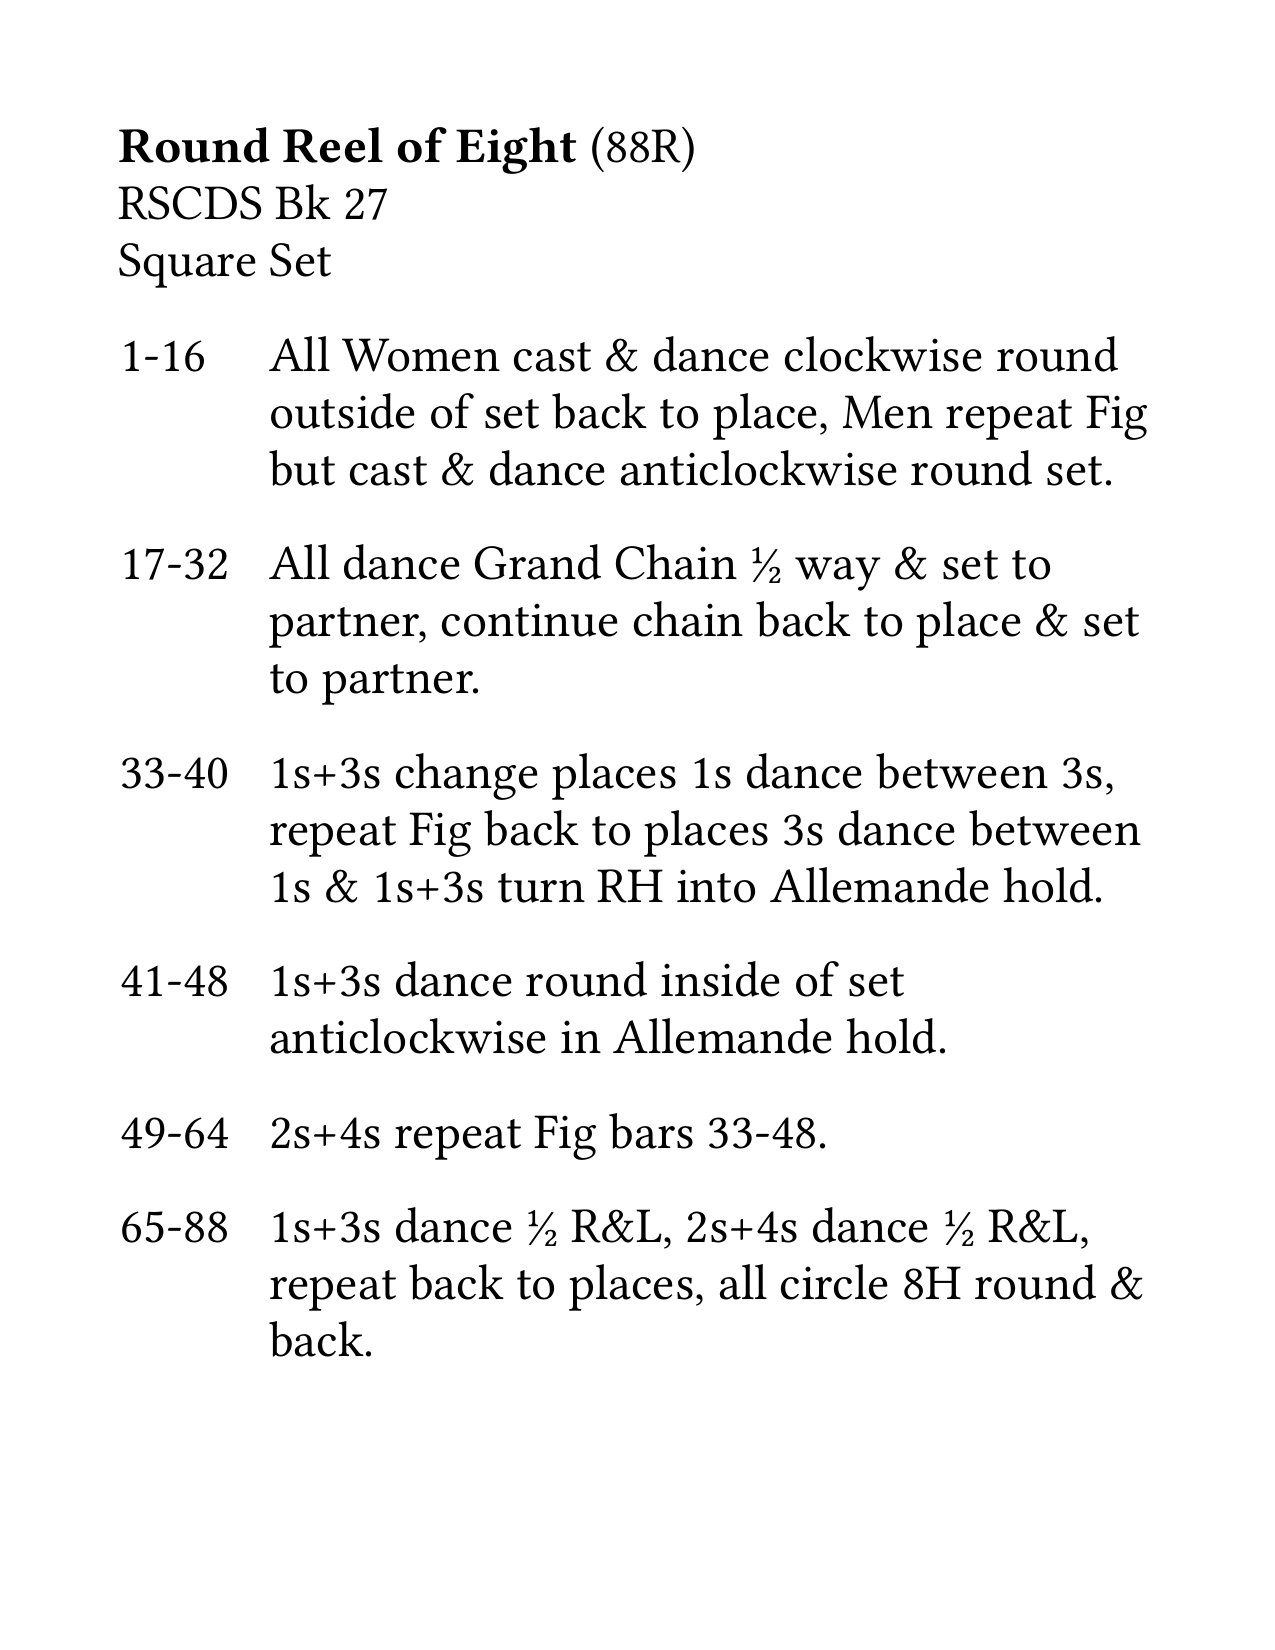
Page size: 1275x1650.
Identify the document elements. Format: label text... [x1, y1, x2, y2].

text Round Reel of Eight (88R) RSCDS Bk 27 Square Set [118, 118, 1157, 289]
text 1-16 All Women cast & dance clockwise round outside of set back to place, Men repeat Fig but cast & dance anticlockwise round set. [120, 327, 1157, 497]
text 17-32 All dance Grand Chain ½ way & set to partner, continue chain back to place & set to partner. [120, 535, 1157, 706]
text 41-48 1s+3s dance round inside of set anticlockwise in Allemande hold. [120, 952, 1157, 1066]
text 33-40 1s+3s change places 1s dance between 3s, repeat Fig back to places 3s dance between 1s & 1s+3s turn RH into Allemande hold. [120, 743, 1157, 914]
text 65-88 1s+3s dance ½ R&L, 2s+4s dance ½ R&L, repeat back to places, all circle 8H round & back. [120, 1198, 1157, 1369]
text 49-64 2s+4s repeat Fig bars 33-48. [120, 1103, 1157, 1160]
